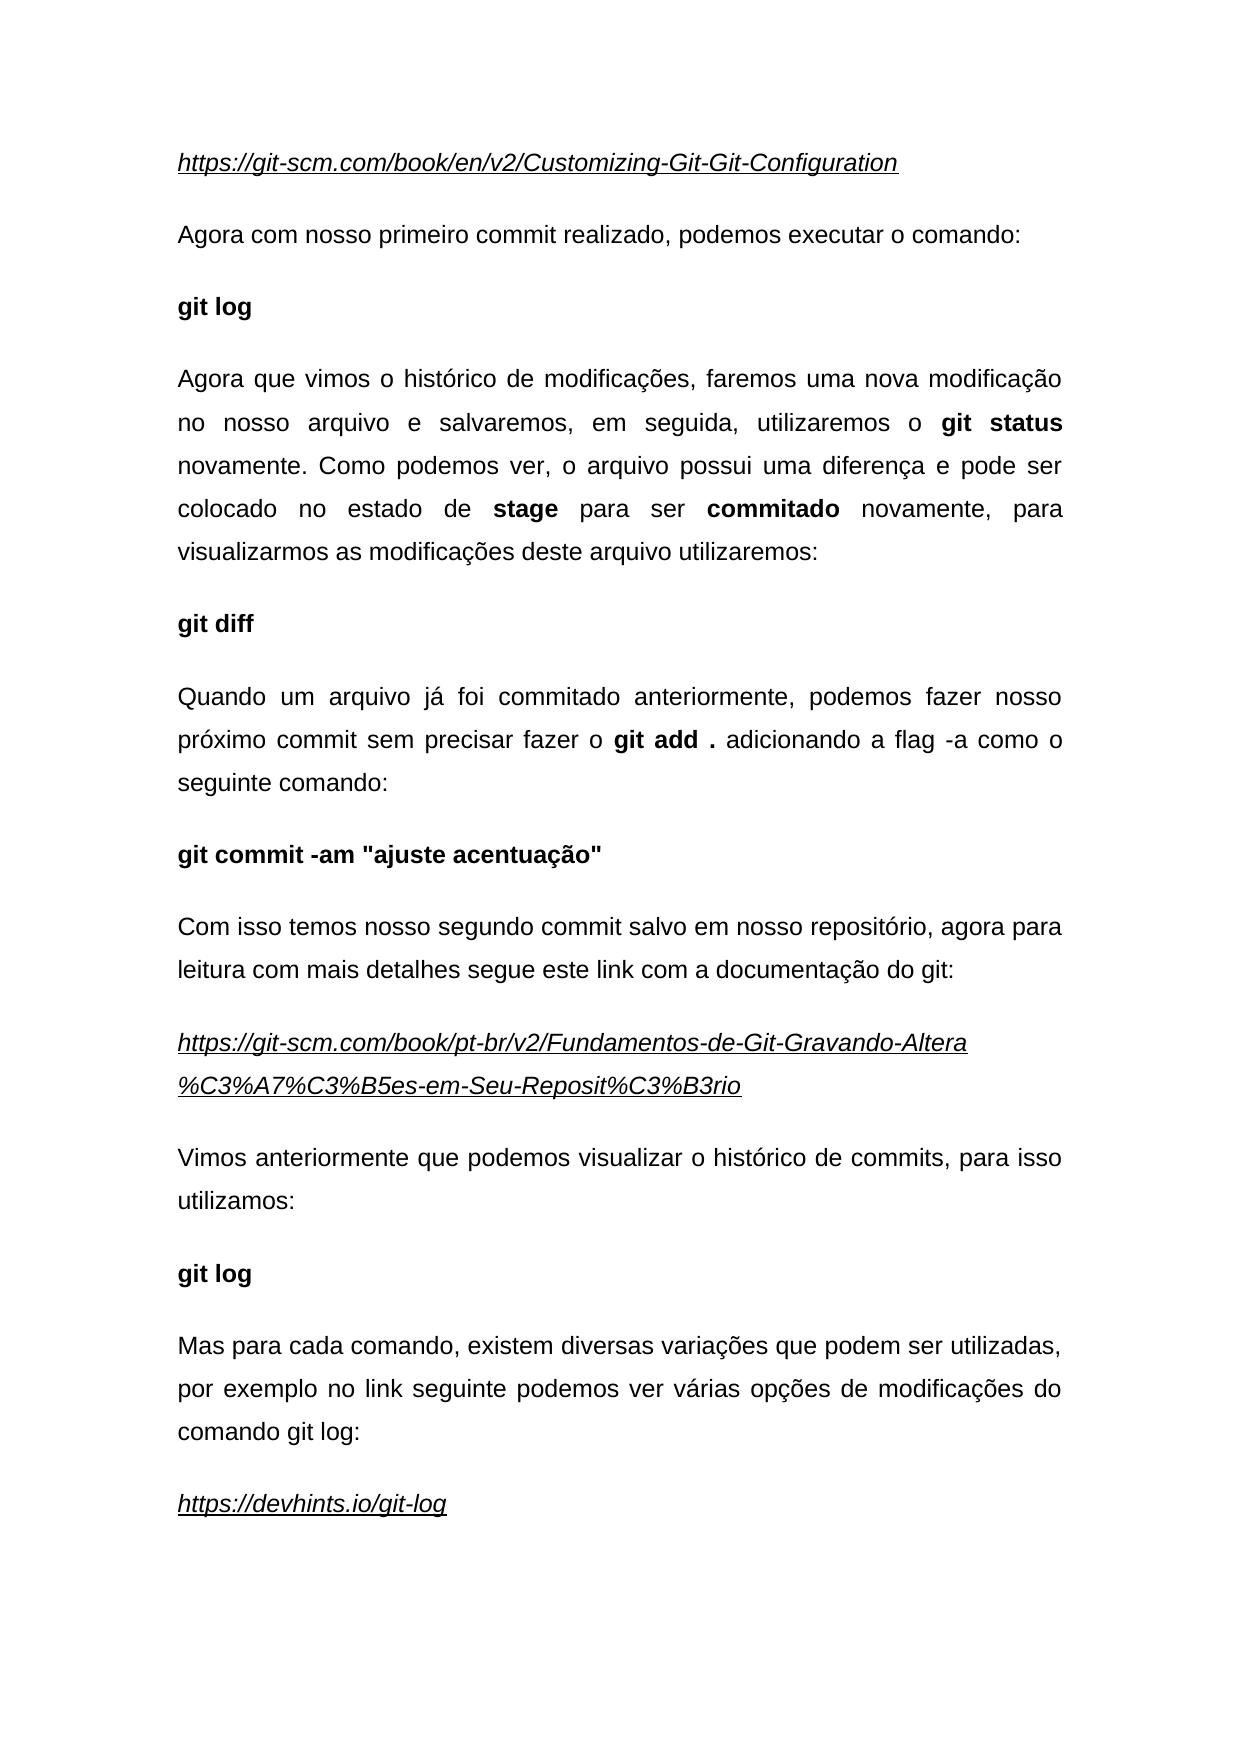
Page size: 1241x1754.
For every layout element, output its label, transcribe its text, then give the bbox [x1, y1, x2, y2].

text git commit -am "ajuste acentuação" [177, 840, 1063, 869]
text https://git-scm.com/book/pt-br/v2/Fundamentos-de-Git-Gravando-Altera%C3%A7%C3%B5es-em-Seu-Reposit%C3%B3rio [177, 1028, 1063, 1100]
text Com isso temos nosso segundo commit salvo em nosso repositório, agora para leitura com mais detalhes segue este link com a documentação do git: [177, 912, 1063, 984]
text git log [177, 1259, 1063, 1287]
text https://git-scm.com/book/en/v2/Customizing-Git-Git-Configuration [177, 148, 1063, 176]
text Mas para cada comando, existem diversas variações que podem ser utilizadas, por exemplo no link seguinte podemos ver várias opções de modificações do comando git log: [177, 1331, 1063, 1446]
text git diff [177, 609, 1063, 638]
text git log [177, 292, 1063, 321]
text Agora que vimos o histórico de modificações, faremos uma nova modificação no nosso arquivo e salvaremos, em seguida, utilizaremos o git status novamente. Como podemos ver, o arquivo possui uma diferença e pode ser colocado no estado de stage para ser commitado novamente, para visualizarmos as modificações deste arquivo utilizaremos: [177, 364, 1063, 566]
text Agora com nosso primeiro commit realizado, podemos executar o comando: [177, 220, 1063, 249]
text https://devhints.io/git-log [177, 1489, 1063, 1518]
text Quando um arquivo já foi commitado anteriormente, podemos fazer nosso próximo commit sem precisar fazer o git add . adicionando a flag -a como o seguinte comando: [177, 682, 1063, 797]
text Vimos anteriormente que podemos visualizar o histórico de commits, para isso utilizamos: [177, 1143, 1063, 1215]
